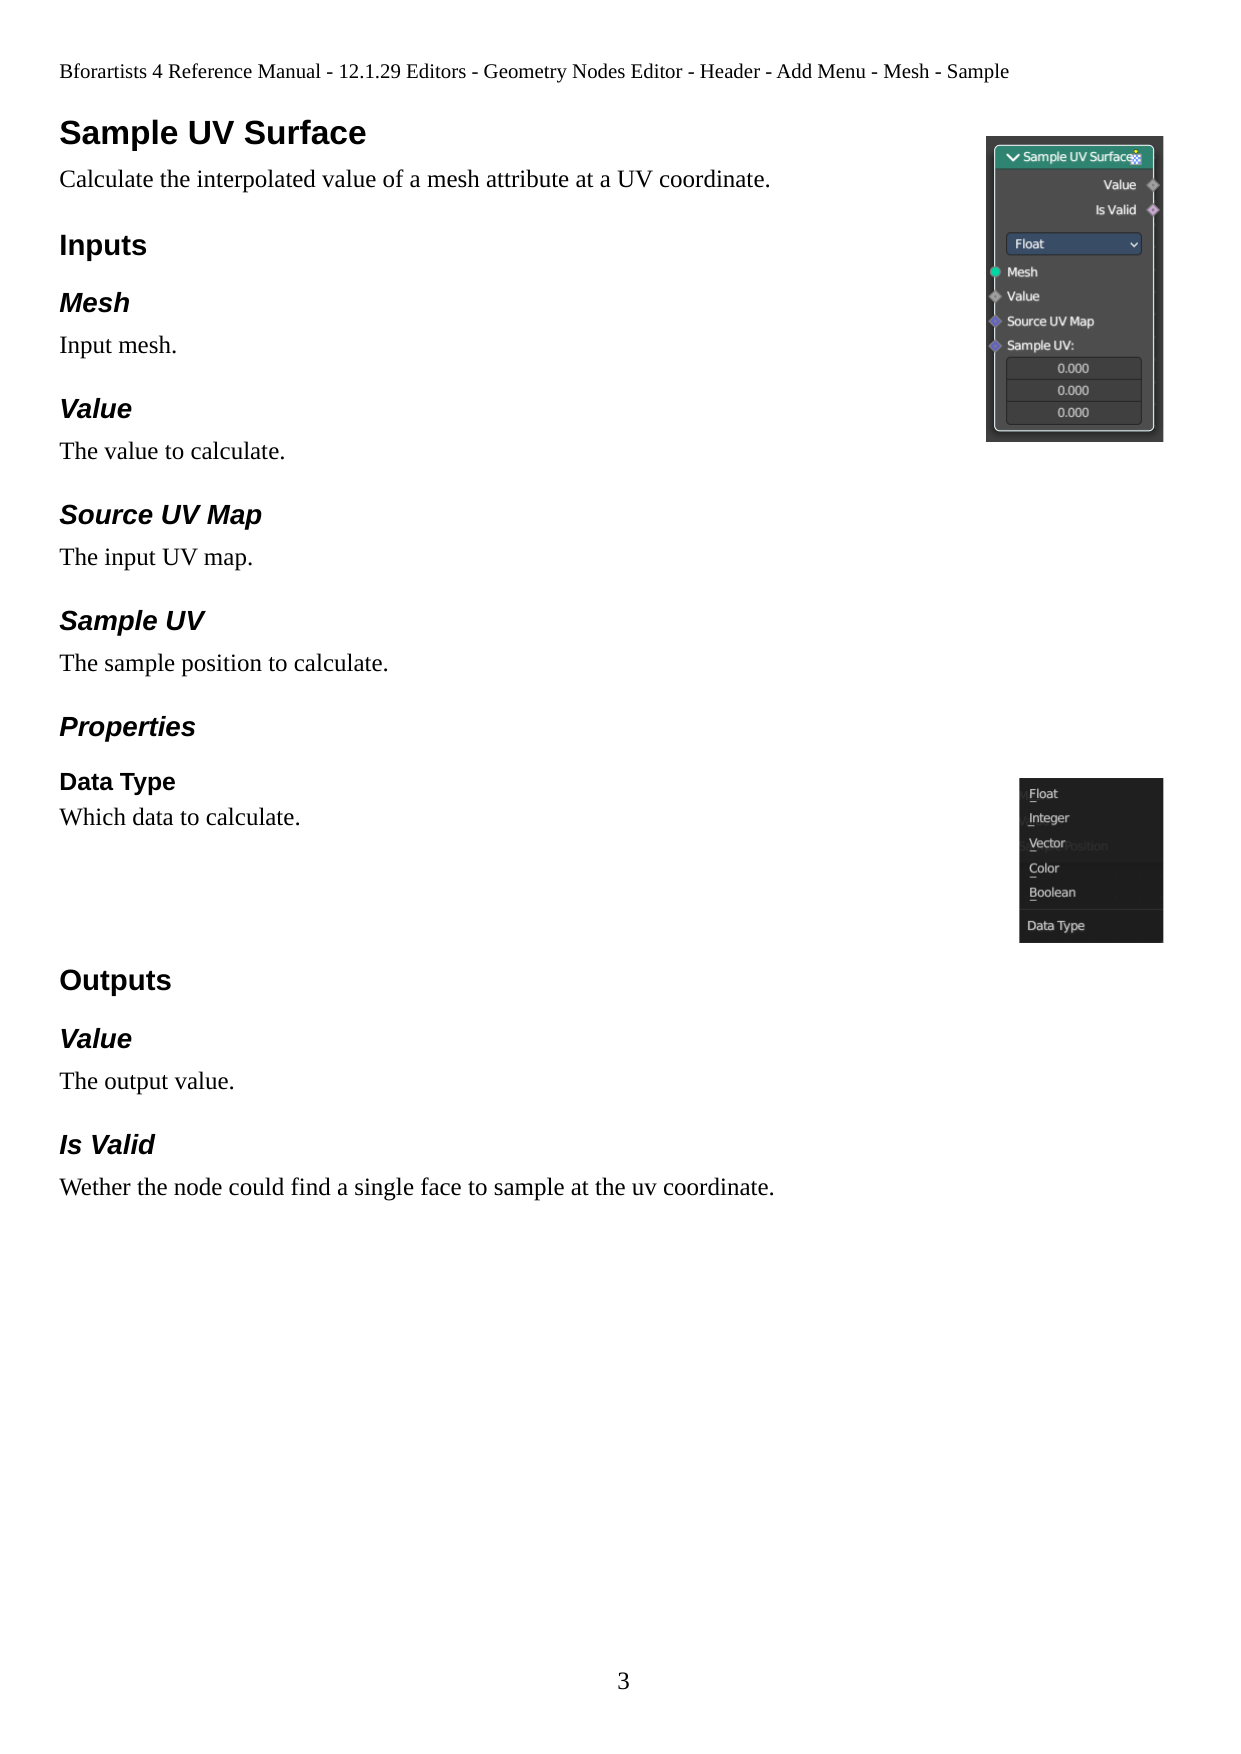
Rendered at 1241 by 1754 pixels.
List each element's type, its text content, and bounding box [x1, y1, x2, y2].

subtitle Source UV Map [59, 498, 1181, 530]
subtitle Value [59, 1022, 1181, 1054]
text Which data to calculate. [59, 802, 1019, 830]
subtitle Value [59, 392, 986, 424]
picture [986, 136, 1164, 442]
subtitle Data Type [59, 767, 1181, 795]
subtitle Sample UV Surface [59, 113, 1181, 151]
text The output value. [59, 1066, 1181, 1095]
subtitle Mesh [59, 286, 986, 318]
text Calculate the interpolated value of a mesh attribute at a UV coordinate. [59, 164, 986, 192]
subtitle Sample UV [59, 604, 1181, 636]
picture [1019, 778, 1164, 943]
text [1164, 331, 1181, 359]
text The value to calculate. [59, 436, 1181, 465]
subtitle Inputs [59, 227, 986, 261]
text Input mesh. [59, 331, 986, 359]
subtitle [1164, 227, 1181, 261]
subtitle Outputs [59, 963, 1181, 997]
subtitle Properties [59, 710, 1181, 742]
subtitle [1164, 392, 1181, 424]
subtitle [1164, 286, 1181, 318]
subtitle Is Valid [59, 1128, 1181, 1160]
text The input UV map. [59, 542, 1181, 571]
text The sample position to calculate. [59, 648, 1181, 677]
text Wether the node could find a single face to sample at the uv coordinate. [59, 1172, 1181, 1201]
